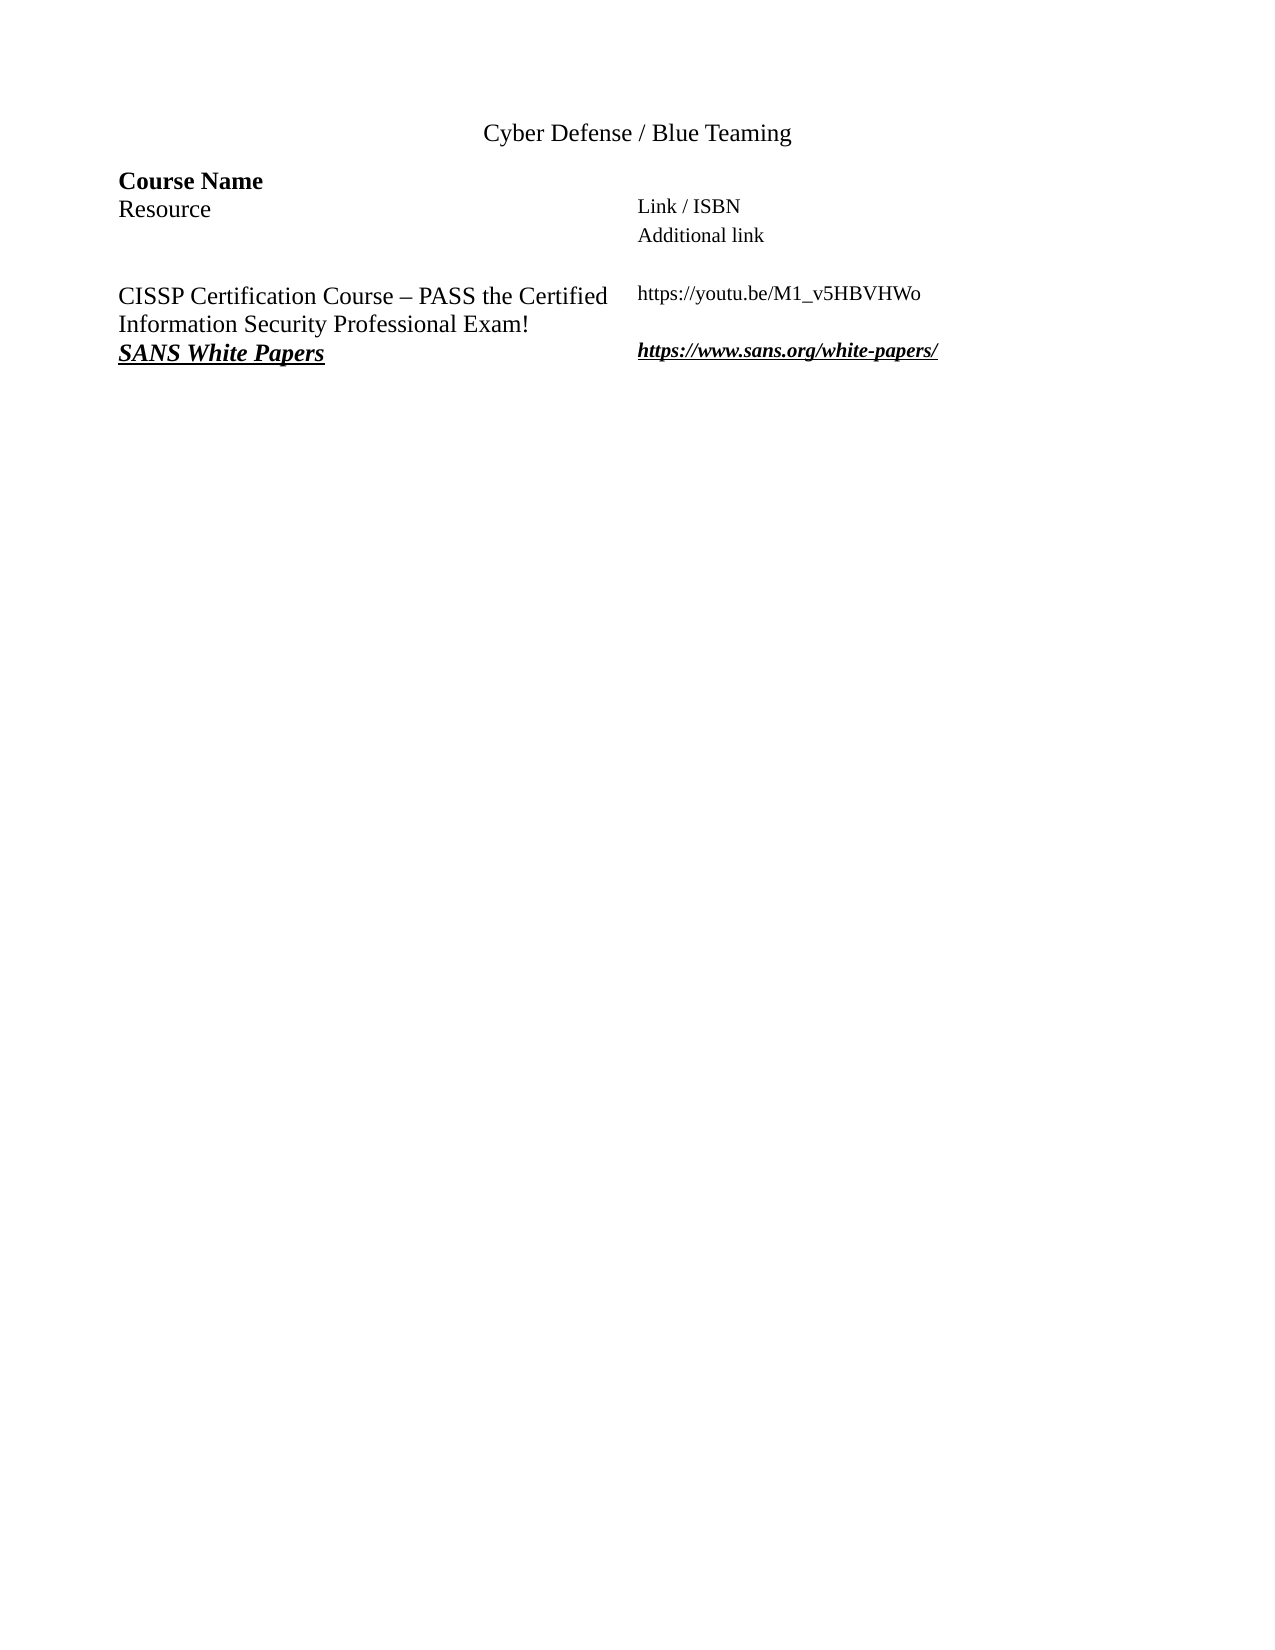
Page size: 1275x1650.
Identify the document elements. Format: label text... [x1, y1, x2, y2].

table_cell CISSP Certification Course – PASS the Certified Information Security Professional Exam! [118, 281, 637, 338]
table_cell [118, 1460, 637, 1488]
table_cell [118, 971, 637, 999]
table_cell [118, 1230, 637, 1258]
table_cell [118, 1028, 637, 1057]
table_cell [638, 252, 1157, 281]
table_cell [118, 511, 637, 539]
table_cell [118, 1086, 637, 1114]
table_cell Resource [118, 195, 637, 223]
table_cell [638, 1316, 1157, 1344]
table_cell [118, 1172, 637, 1201]
table_cell [638, 1258, 1157, 1287]
table_cell Additional link [638, 223, 1157, 252]
table_cell [638, 913, 1157, 942]
table_cell [118, 425, 637, 453]
table_cell SANS White Papers [118, 338, 637, 367]
table_cell [638, 1230, 1157, 1258]
table_cell [118, 1345, 637, 1373]
table_cell [118, 1402, 637, 1431]
table_cell [638, 827, 1157, 856]
table_cell [118, 1057, 637, 1086]
table_cell [638, 453, 1157, 482]
table_cell [118, 396, 637, 424]
table_cell [118, 770, 637, 798]
table_cell [638, 1287, 1157, 1316]
table_cell [638, 1460, 1157, 1488]
table_cell [118, 655, 637, 683]
table_cell [638, 1143, 1157, 1172]
table_cell [118, 827, 637, 856]
table_cell [638, 1201, 1157, 1229]
table_cell [638, 1345, 1157, 1373]
table_cell [118, 1316, 637, 1344]
table_cell [638, 396, 1157, 424]
table_cell [118, 540, 637, 568]
table_cell [638, 425, 1157, 453]
table_cell [118, 1287, 637, 1316]
table_cell [638, 626, 1157, 654]
table_header Course Name [118, 166, 637, 194]
table_cell Link / ISBN [638, 195, 1157, 223]
table_cell [118, 252, 637, 281]
table_cell [118, 597, 637, 626]
table_cell https://youtu.be/M1_v5HBVHWo [638, 281, 1157, 338]
table_cell [118, 1258, 637, 1287]
table_cell [638, 597, 1157, 626]
table_cell [638, 942, 1157, 971]
table_cell [638, 1402, 1157, 1431]
table_cell [118, 1373, 637, 1402]
table_cell https://www.sans.org/white-papers/ [638, 338, 1157, 367]
table_cell [118, 453, 637, 482]
table_cell [118, 798, 637, 827]
table_header [638, 166, 1157, 194]
table_cell [118, 1431, 637, 1459]
table_cell [118, 856, 637, 884]
table_cell [638, 540, 1157, 568]
table_cell [118, 712, 637, 741]
table_cell [638, 568, 1157, 597]
table_cell [638, 741, 1157, 769]
table_cell [118, 1143, 637, 1172]
table_cell [118, 1201, 637, 1229]
table_cell [638, 1172, 1157, 1201]
table_cell [638, 482, 1157, 511]
table_cell [118, 223, 637, 252]
text Cyber Defense / Blue Teaming [118, 118, 1157, 147]
table_cell [638, 1431, 1157, 1459]
table_cell [118, 1488, 637, 1517]
table_cell [638, 655, 1157, 683]
table_cell [638, 1373, 1157, 1402]
table_cell [638, 712, 1157, 741]
table_cell [638, 971, 1157, 999]
table_cell [638, 1057, 1157, 1086]
table_cell [638, 1086, 1157, 1114]
table_cell [638, 770, 1157, 798]
table_cell [638, 1000, 1157, 1028]
table_cell [638, 885, 1157, 913]
table_cell [118, 885, 637, 913]
table_cell [118, 482, 637, 511]
table_cell [118, 741, 637, 769]
table_cell [638, 683, 1157, 712]
table_cell [118, 1115, 637, 1143]
table_cell [118, 942, 637, 971]
table_cell [638, 1115, 1157, 1143]
table_cell [638, 1028, 1157, 1057]
table_cell [118, 1000, 637, 1028]
table_cell [638, 367, 1157, 396]
table_cell [118, 683, 637, 712]
table_cell [638, 856, 1157, 884]
table_cell [638, 798, 1157, 827]
table_cell [118, 367, 637, 396]
table_cell [638, 511, 1157, 539]
table_cell [118, 626, 637, 654]
table_cell [638, 1488, 1157, 1517]
table_cell [118, 913, 637, 942]
table_cell [118, 568, 637, 597]
